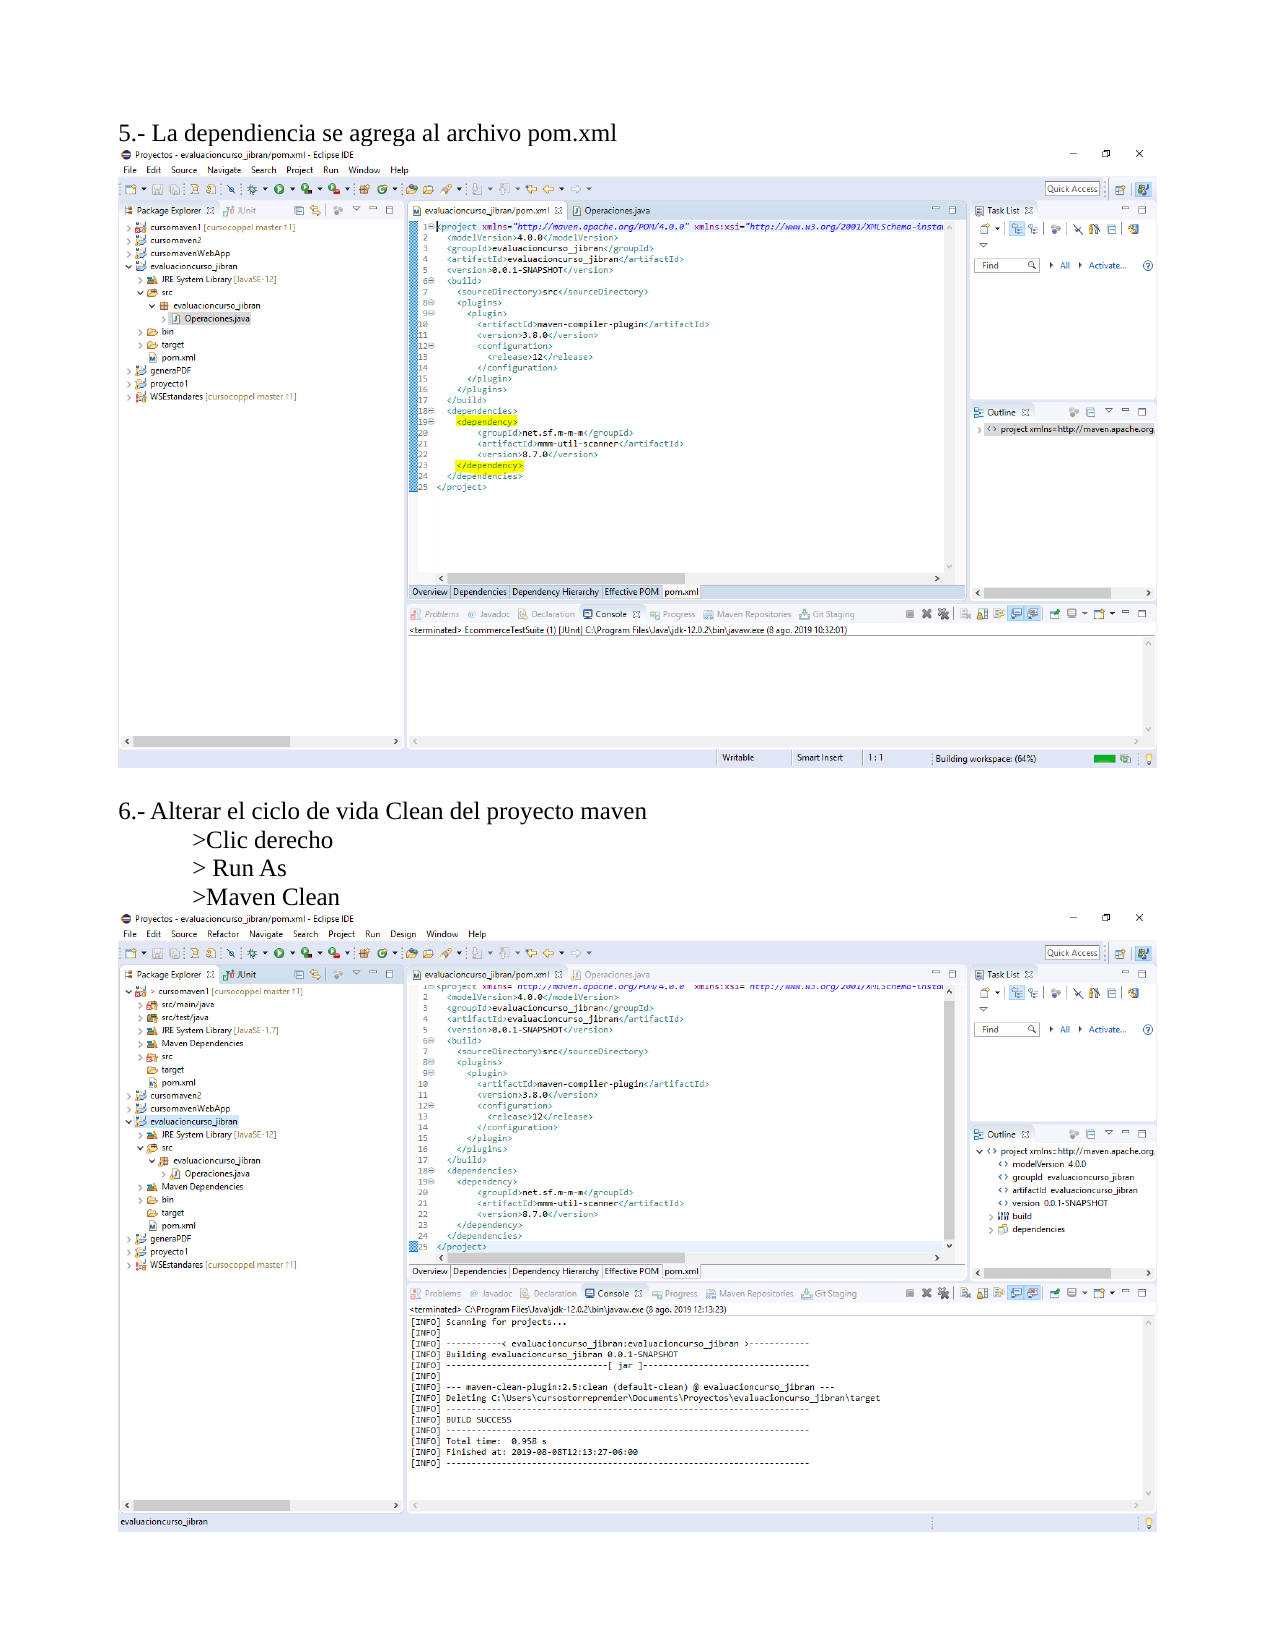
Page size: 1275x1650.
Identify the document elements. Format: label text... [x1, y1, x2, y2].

picture [118, 146, 1157, 768]
text 5.- La dependiencia se agrega al archivo pom.xml [118, 118, 1157, 146]
text 6.- Alterar el ciclo de vida Clean del proyecto maven [118, 796, 1157, 825]
text > Run As [118, 853, 1157, 882]
text >Maven Clean [118, 882, 1157, 911]
text >Clic derecho [118, 825, 1157, 853]
picture [118, 911, 1157, 1532]
